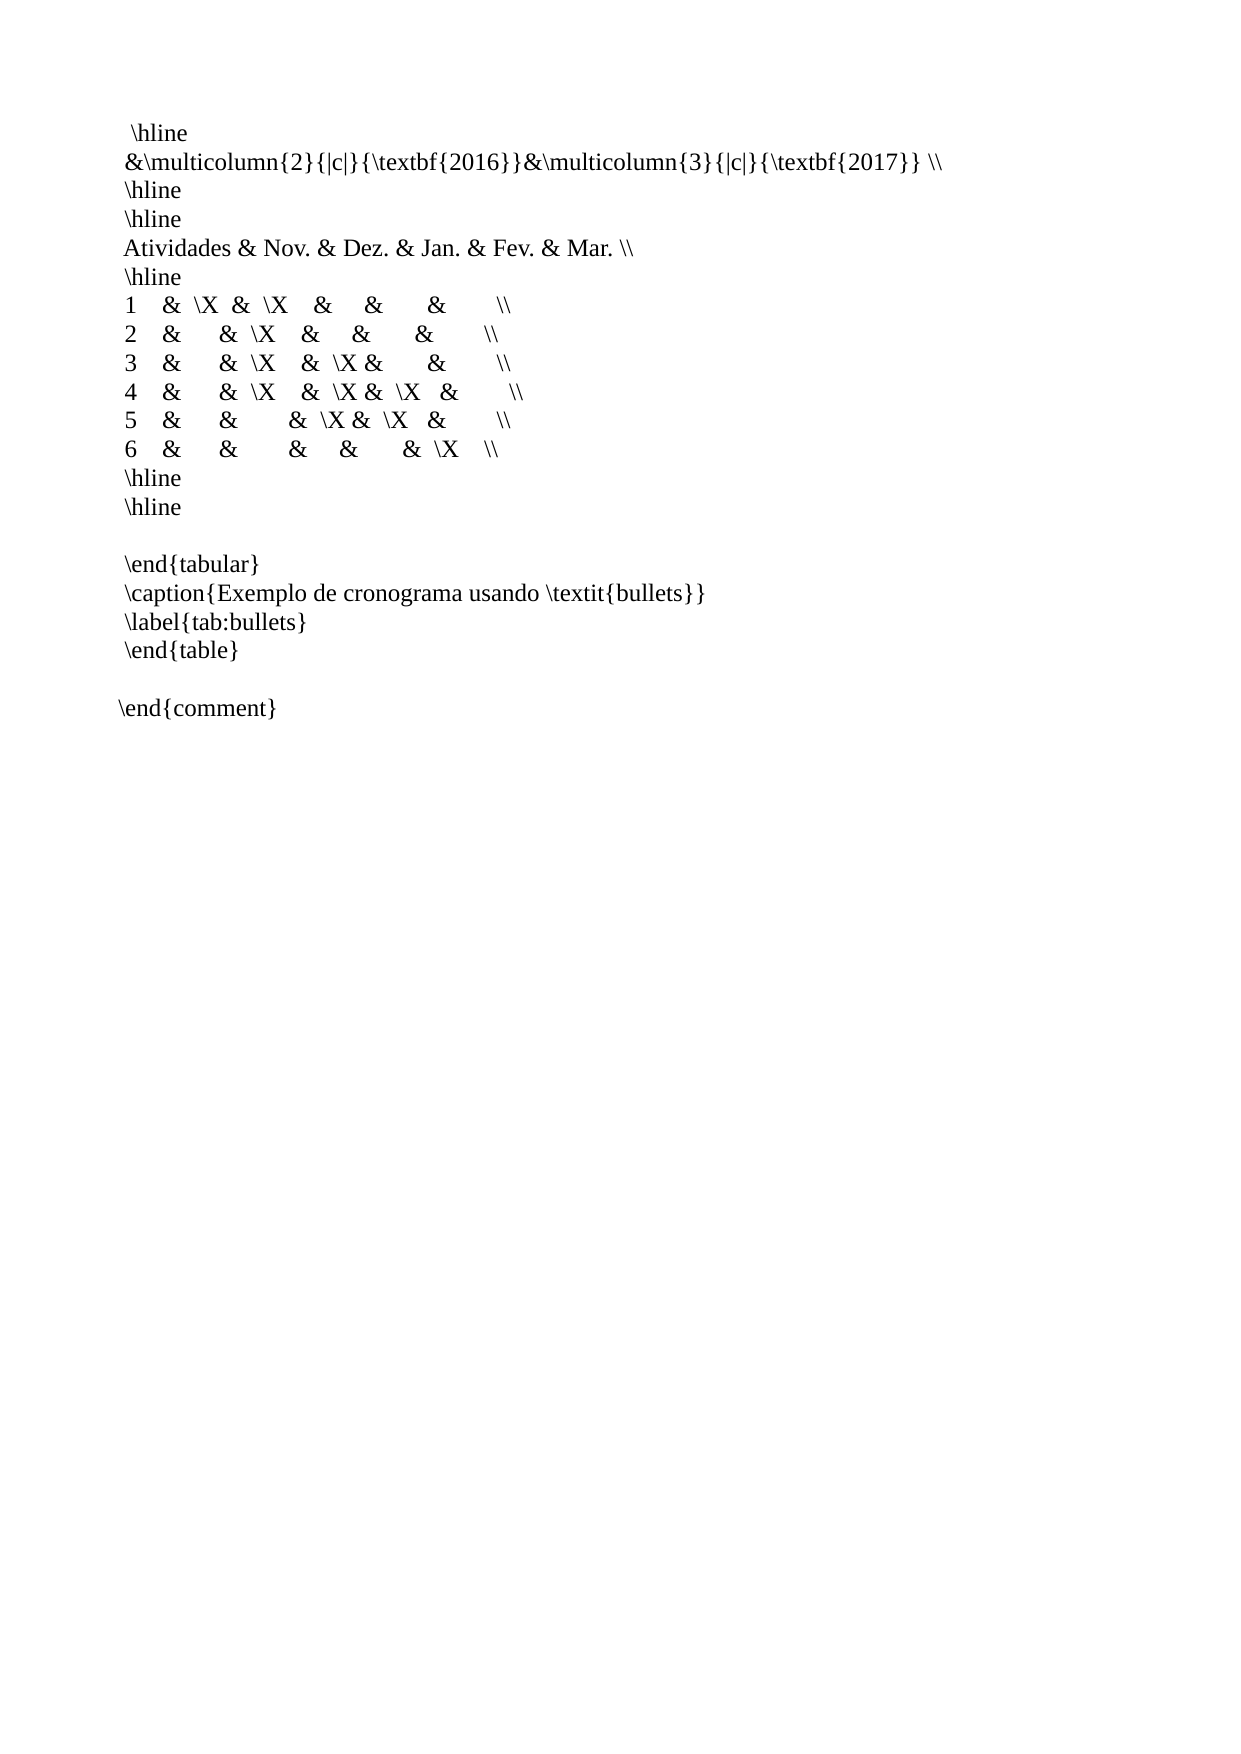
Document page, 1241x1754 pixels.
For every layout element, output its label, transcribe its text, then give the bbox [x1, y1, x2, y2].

text \label{tab:bullets} [118, 607, 1122, 636]
text \hline [118, 262, 1122, 291]
text 1 & \X & \X & & & \\ [118, 291, 1122, 319]
text 4 & & \X & \X & \X & \\ [118, 377, 1122, 406]
text 3 & & \X & \X & & \\ [118, 348, 1122, 377]
text \end{tabular} [118, 549, 1122, 578]
text 2 & & \X & & & \\ [118, 319, 1122, 348]
text \hline [118, 463, 1122, 492]
text \hline [118, 492, 1122, 521]
text 6 & & & & & \X \\ [118, 434, 1122, 463]
text \end{comment} [118, 693, 1122, 722]
text Atividades & Nov. & Dez. & Jan. & Fev. & Mar. \\ [118, 233, 1122, 262]
text \hline [118, 176, 1122, 204]
text \hline [118, 118, 1122, 147]
text \end{table} [118, 636, 1122, 664]
text 5 & & & \X & \X & \\ [118, 406, 1122, 434]
text \caption{Exemplo de cronograma usando \textit{bullets}} [118, 578, 1122, 607]
text &\multicolumn{2}{|c|}{\textbf{2016}}&\multicolumn{3}{|c|}{\textbf{2017}} \\ [118, 147, 1122, 176]
text \hline [118, 204, 1122, 233]
